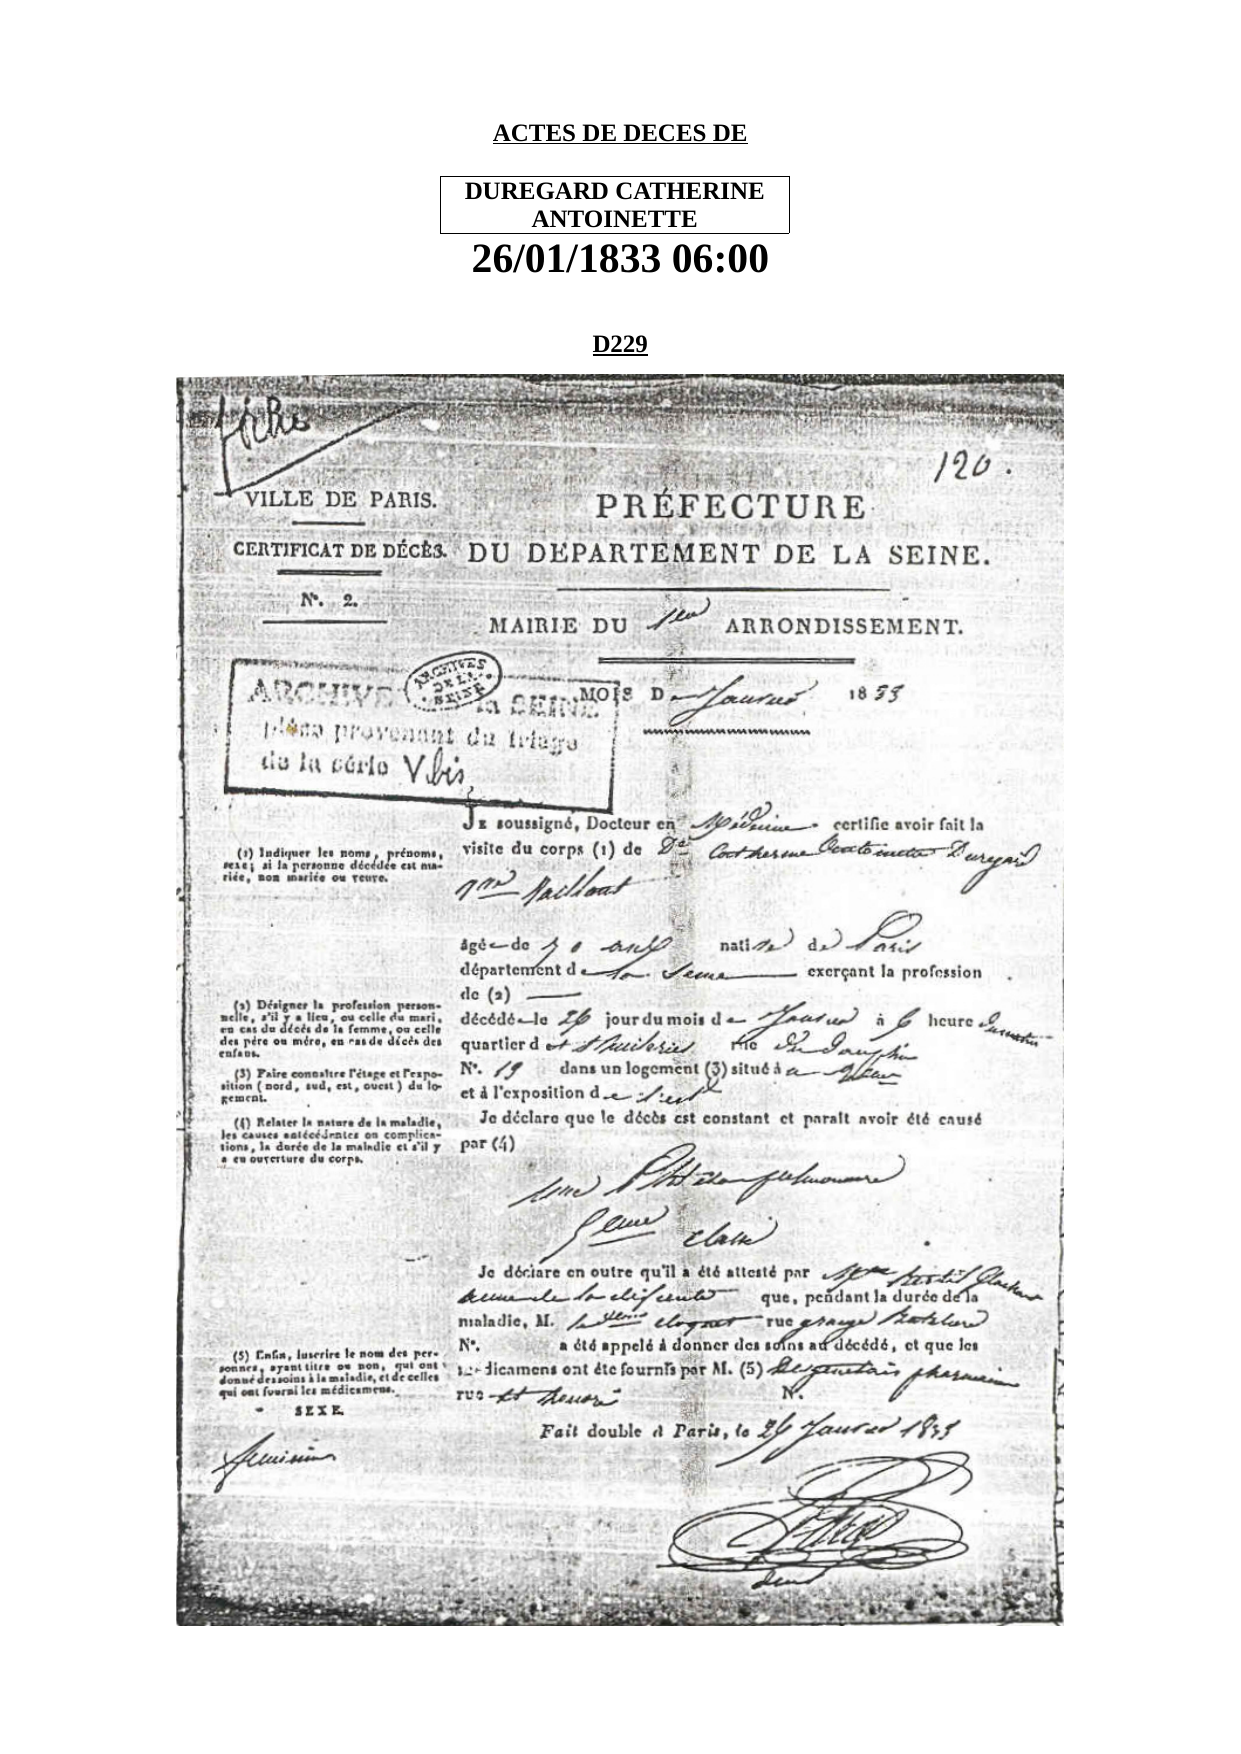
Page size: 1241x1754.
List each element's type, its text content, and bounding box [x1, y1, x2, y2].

text 26/01/1833 06:00 [118, 233, 1122, 281]
text DUREGARD CATHERINE ANTOINETTE [441, 177, 789, 233]
text D229 [118, 329, 1122, 358]
picture [176, 374, 1064, 1626]
text ACTES DE DECES DE [118, 118, 1122, 147]
